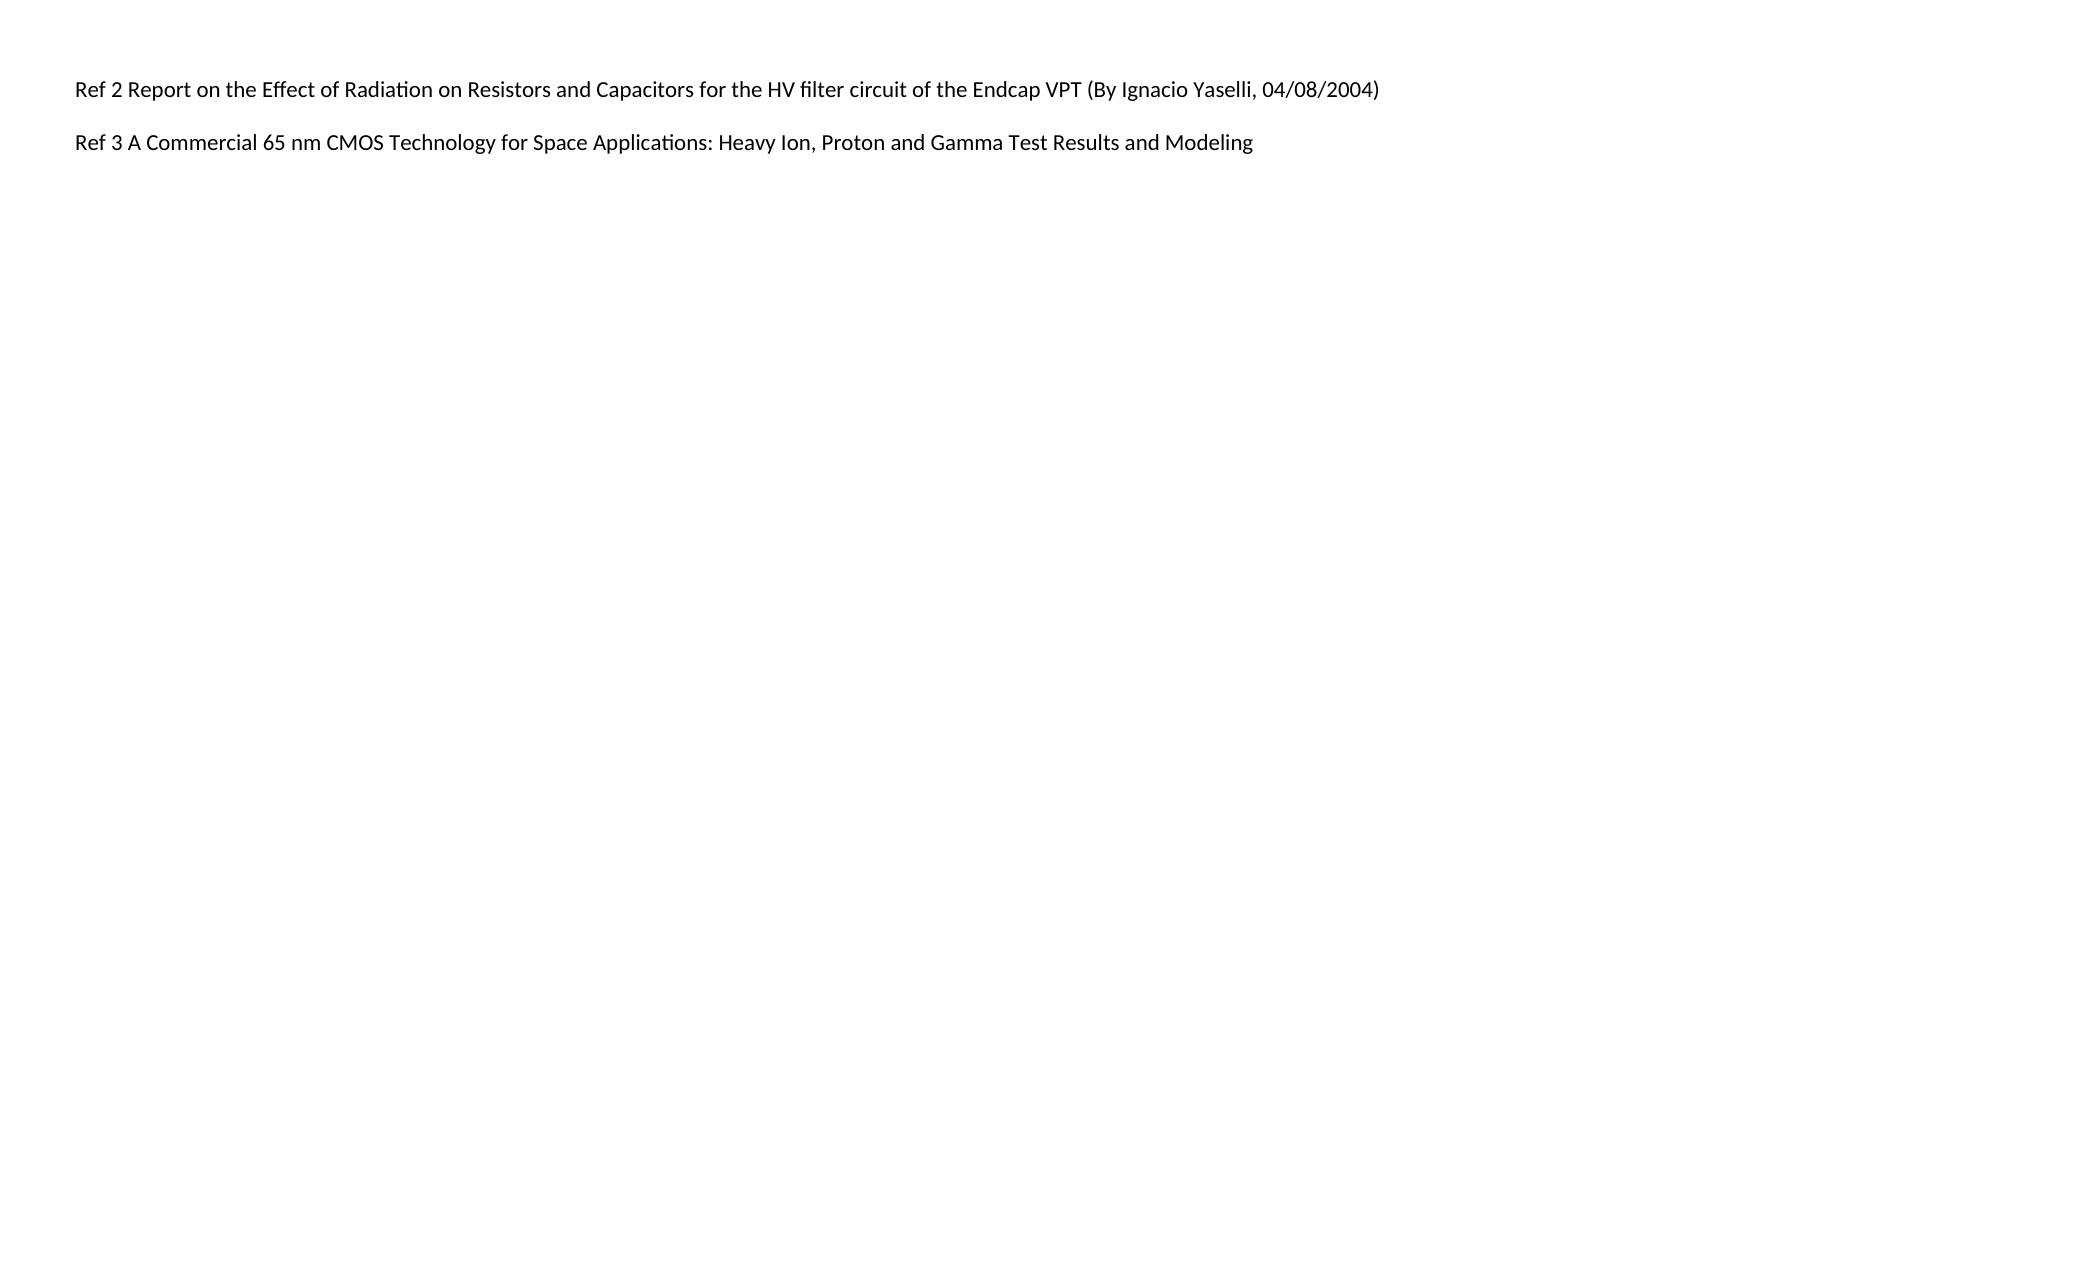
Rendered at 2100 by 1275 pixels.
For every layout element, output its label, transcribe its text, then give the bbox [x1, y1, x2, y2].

text Ref 2 Report on the Effect of Radiation on Resistors and Capacitors for the HV filter circuit of the Endcap VPT (By Ignacio Yaselli, 04/08/2004) [75, 75, 2025, 103]
text Ref 3 A Commercial 65 nm CMOS Technology for Space Applications: Heavy Ion, Proton and Gamma Test Results and Modeling [75, 128, 2025, 156]
